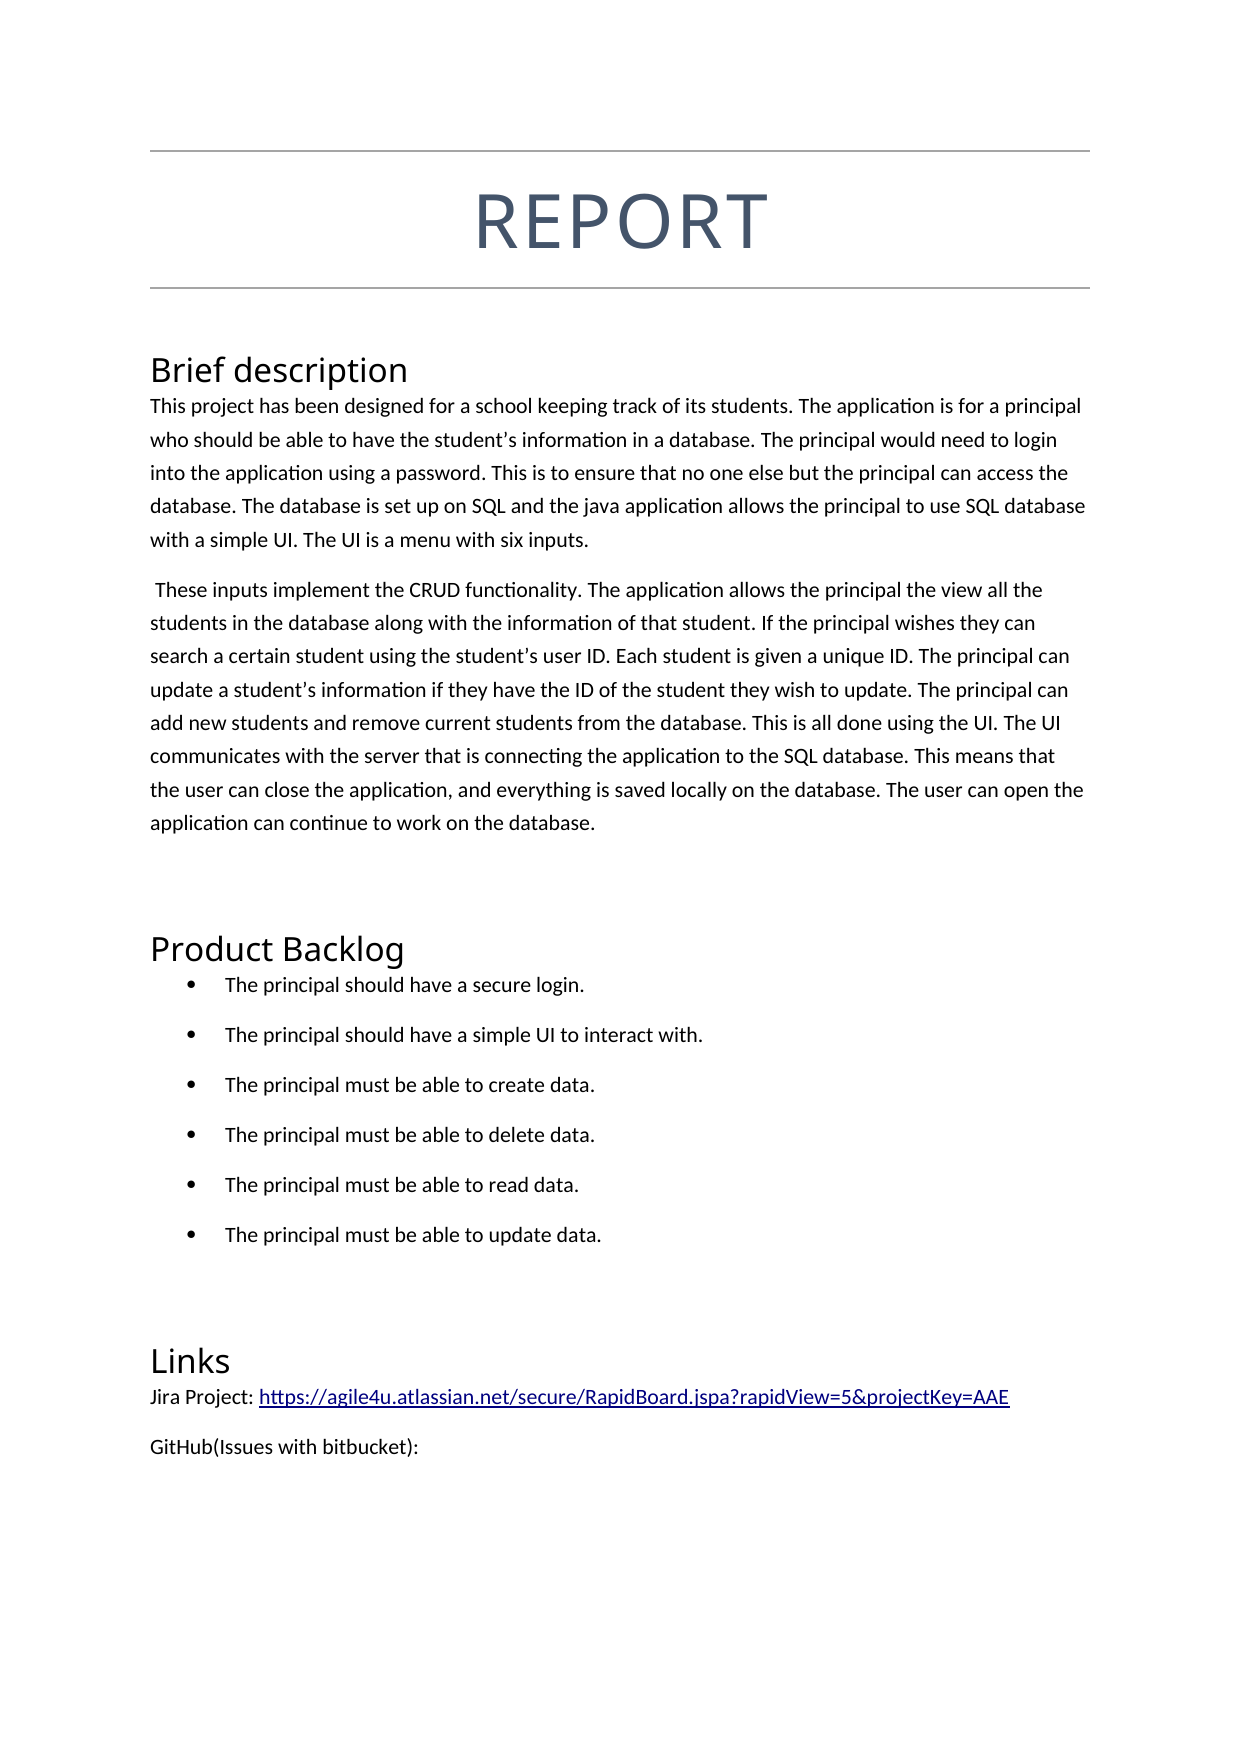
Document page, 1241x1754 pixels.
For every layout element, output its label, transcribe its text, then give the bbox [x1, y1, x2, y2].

text Jira Project: https://agile4u.atlassian.net/secure/RapidBoard.jspa?rapidView=5&projectKey=AAE [150, 1383, 1090, 1410]
subtitle Brief description [150, 347, 1090, 392]
list The principal must be able to create data. [187, 1071, 1090, 1098]
text These inputs implement the CRUD functionality. The application allows the principal the view all the students in the database along with the information of that student. If the principal wishes they can search a certain student using the student’s user ID. Each student is given a unique ID. The principal can update a student’s information if they have the ID of the student they wish to update. The principal can add new students and remove current students from the database. This is all done using the UI. The UI communicates with the server that is connecting the application to the SQL database. This means that the user can close the application, and everything is saved locally on the database. The user can open the application can continue to work on the database. [150, 576, 1090, 836]
list The principal must be able to delete data. [187, 1121, 1090, 1148]
list The principal must be able to read data. [187, 1171, 1090, 1198]
title Report [150, 152, 1090, 287]
subtitle Links [150, 1338, 1090, 1383]
text This project has been designed for a school keeping track of its students. The application is for a principal who should be able to have the student’s information in a database. The principal would need to login into the application using a password. This is to ensure that no one else but the principal can access the database. The database is set up on SQL and the java application allows the principal to use SQL database with a simple UI. The UI is a menu with six inputs. [150, 392, 1090, 552]
list The principal must be able to update data. [187, 1221, 1090, 1248]
subtitle Product Backlog [150, 926, 1090, 971]
list The principal should have a simple UI to interact with. [187, 1021, 1090, 1048]
text GitHub(Issues with bitbucket): [150, 1433, 1090, 1460]
list The principal should have a secure login. [187, 971, 1090, 998]
